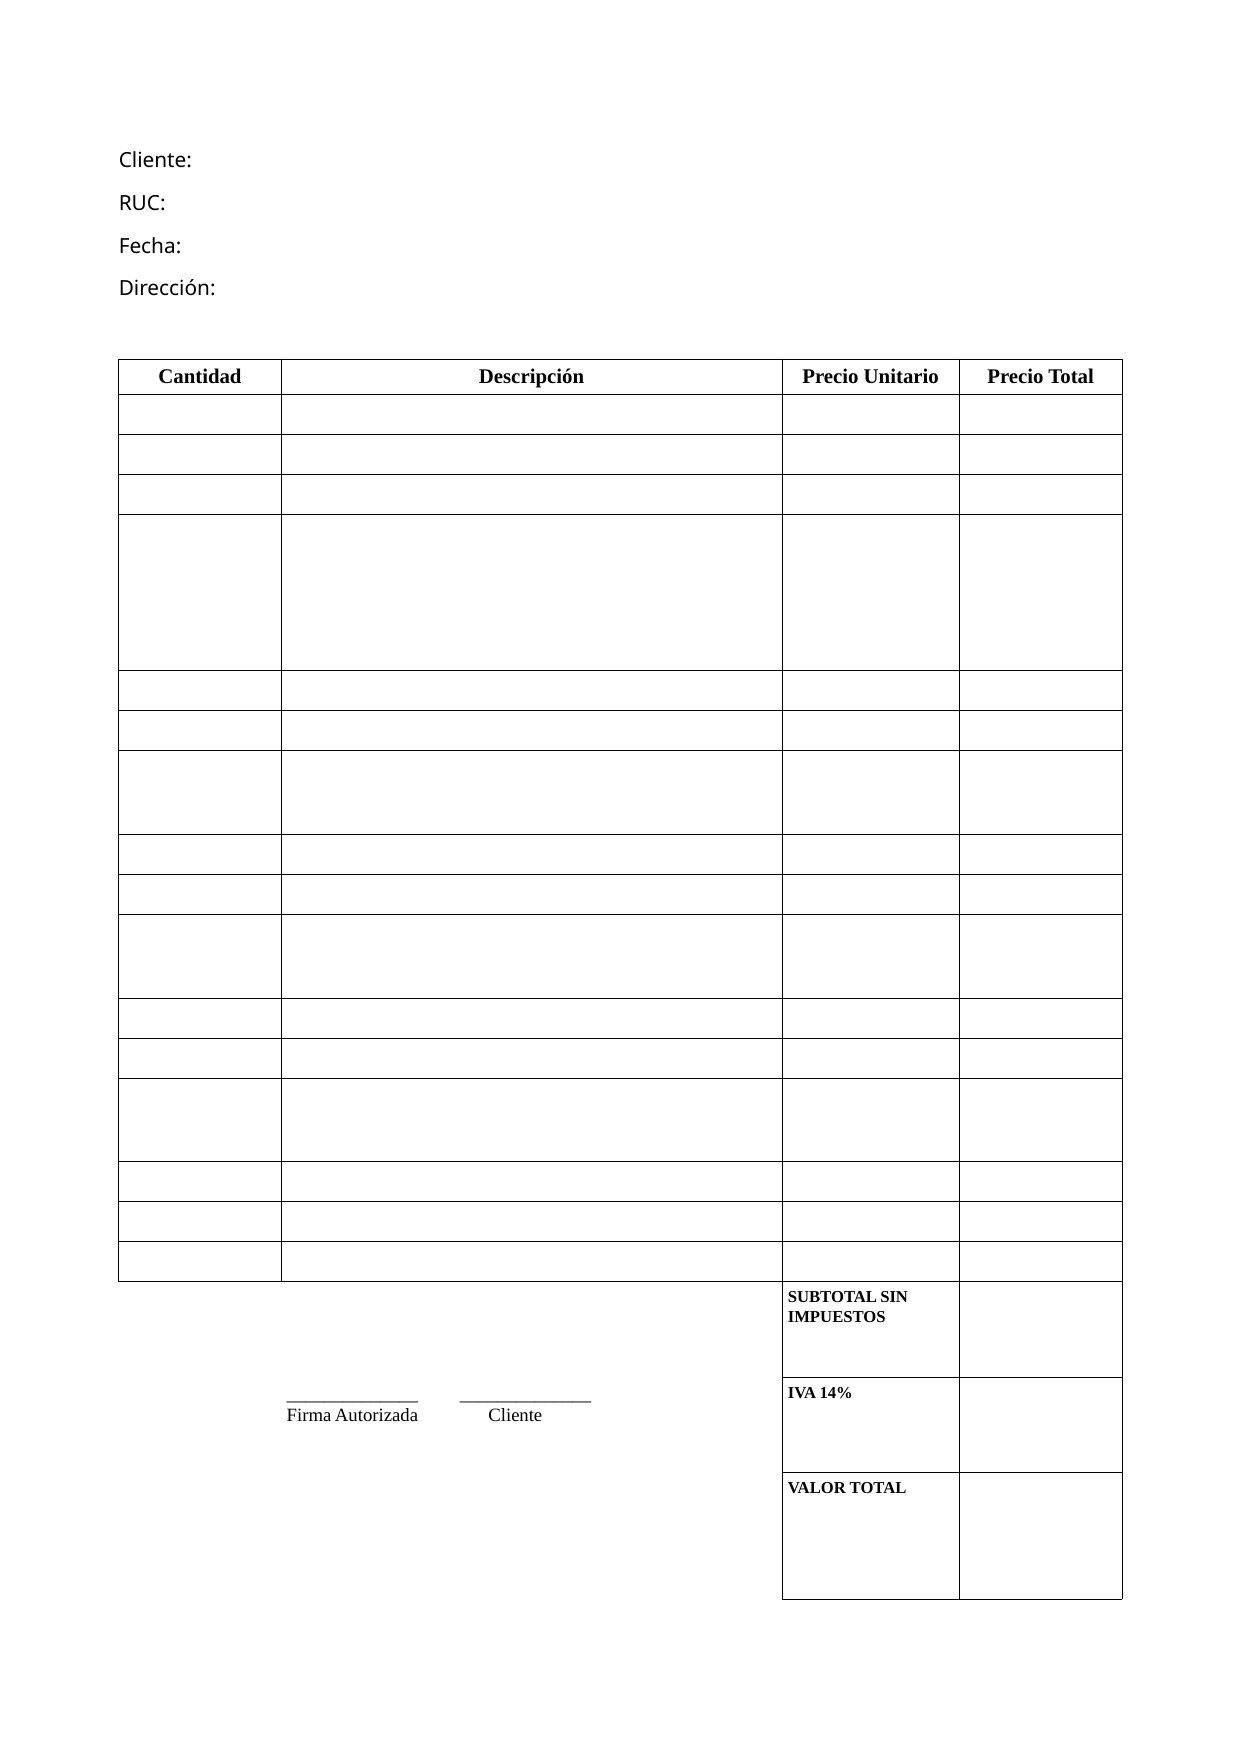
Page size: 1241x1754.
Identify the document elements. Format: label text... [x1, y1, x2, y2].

table_cell </choose> [282, 1202, 782, 1241]
table_cell [960, 835, 1122, 874]
table_cell <when test="line.type == 'subtotal'"> [282, 711, 782, 750]
table_cell [119, 751, 281, 834]
table_cell [119, 475, 281, 514]
table_cell <formatLang(invoice.untaxed_amount, invoice.party.lang, currency=invoice.currency)> [960, 1282, 1122, 1377]
table_cell <(formatLang(line.quantity, invoice.party.lang))> [119, 515, 281, 670]
table_cell [783, 1242, 959, 1281]
table_cell [960, 475, 1122, 514]
table_cell [960, 435, 1122, 474]
table_cell [119, 1282, 281, 1377]
table_cell </when> [282, 999, 782, 1038]
table_cell [119, 915, 281, 998]
text Cliente: <invoice.party.name> [118, 146, 1122, 174]
table_cell [783, 1039, 959, 1078]
table_cell [783, 1079, 959, 1161]
table_cell [960, 915, 1122, 998]
table_cell [119, 671, 281, 710]
table_cell [960, 1242, 1122, 1281]
table_cell <for each="line in invoice.lines"> [282, 395, 782, 434]
table_cell <for each="line in line.product.name.split('\n')"> <line> </for> [282, 515, 782, 670]
table_cell [960, 751, 1122, 834]
table_header Precio Total [960, 360, 1122, 394]
table_cell IVA 14% [783, 1378, 959, 1472]
table_cell [119, 1472, 281, 1599]
table_cell [119, 1377, 281, 1472]
table_cell [960, 875, 1122, 914]
table_cell ______________ ______________ Firma Autorizada Cliente [281, 1377, 782, 1472]
table_cell [960, 1162, 1122, 1201]
table_cell [783, 875, 959, 914]
text RUC: <invoice.party.vat_code> [118, 188, 1122, 217]
text <if test="invoice.type == 'in_invoice'"> [118, 118, 1122, 142]
table_header Cantidad [119, 360, 281, 394]
table_cell [119, 1039, 281, 1078]
table_cell <when test="line.type == 'title'"> [282, 875, 782, 914]
table_cell <choose test=""> [282, 435, 782, 474]
table_cell [281, 1282, 782, 1377]
table_cell [783, 711, 959, 750]
table_cell </for> [282, 1242, 782, 1281]
table_cell [783, 435, 959, 474]
table_cell </when> [282, 671, 782, 710]
table_cell [119, 395, 281, 434]
table_cell [783, 835, 959, 874]
table_cell [119, 1162, 281, 1201]
table_cell </when> [282, 835, 782, 874]
table_cell [119, 875, 281, 914]
table_cell [119, 835, 281, 874]
table_cell [281, 1472, 782, 1599]
table_cell </otherwise> [282, 1162, 782, 1201]
text Dirección: <invoice.party.addresses[0].street> [118, 273, 1122, 302]
table_cell [960, 1202, 1122, 1241]
table_cell [783, 999, 959, 1038]
table_cell SUBTOTAL SIN IMPUESTOS [783, 1282, 959, 1377]
table_cell VALOR TOTAL [783, 1473, 959, 1599]
table_cell [783, 751, 959, 834]
table_cell [960, 711, 1122, 750]
table_cell [783, 671, 959, 710]
table_cell <when test="line.type == 'line'"> [282, 475, 782, 514]
table_cell <formatLang(invoice.total_amount, invoice.party.lang, currency=invoice.currency)> [960, 1473, 1122, 1599]
table_cell [119, 1079, 281, 1161]
table_cell <for each="line in line.description.split('\n')"> <line> </for> [282, 751, 782, 834]
table_cell [119, 711, 281, 750]
table_cell [783, 395, 959, 434]
table_cell [783, 475, 959, 514]
table_cell [783, 915, 959, 998]
table_cell <formatLang(line.unit_price, invoice.party.lang, currency=invoice.currency)> [783, 515, 959, 670]
table_cell <for each="line in line.description.split('\n')"> <line> </for> [282, 915, 782, 998]
table_cell [960, 999, 1122, 1038]
table_header Descripción [282, 360, 782, 394]
table_cell [960, 671, 1122, 710]
table_cell [119, 999, 281, 1038]
table_cell [119, 435, 281, 474]
table_cell <otherwise test=""> [282, 1039, 782, 1078]
table_cell [960, 1039, 1122, 1078]
table_cell <formatLang(line.amount, invoice.party.lang, currency=invoice.currency)> [960, 515, 1122, 670]
table_cell [119, 1202, 281, 1241]
table_cell <formatLang(invoice.tax_amount, invoice.party.lang, currency=invoice.currency)> [960, 1378, 1122, 1472]
text Fecha: <formatLang(invoice.invoice_date, invoice.party.lang)> [118, 231, 1122, 259]
table_cell [119, 1242, 281, 1281]
table_cell <for each="line in line.description.split('\n')"> <line> </for> [282, 1079, 782, 1161]
table_cell [783, 1162, 959, 1201]
table_header Precio Unitario [783, 360, 959, 394]
table_cell [783, 1202, 959, 1241]
table_cell [960, 395, 1122, 434]
table_cell [960, 1079, 1122, 1161]
